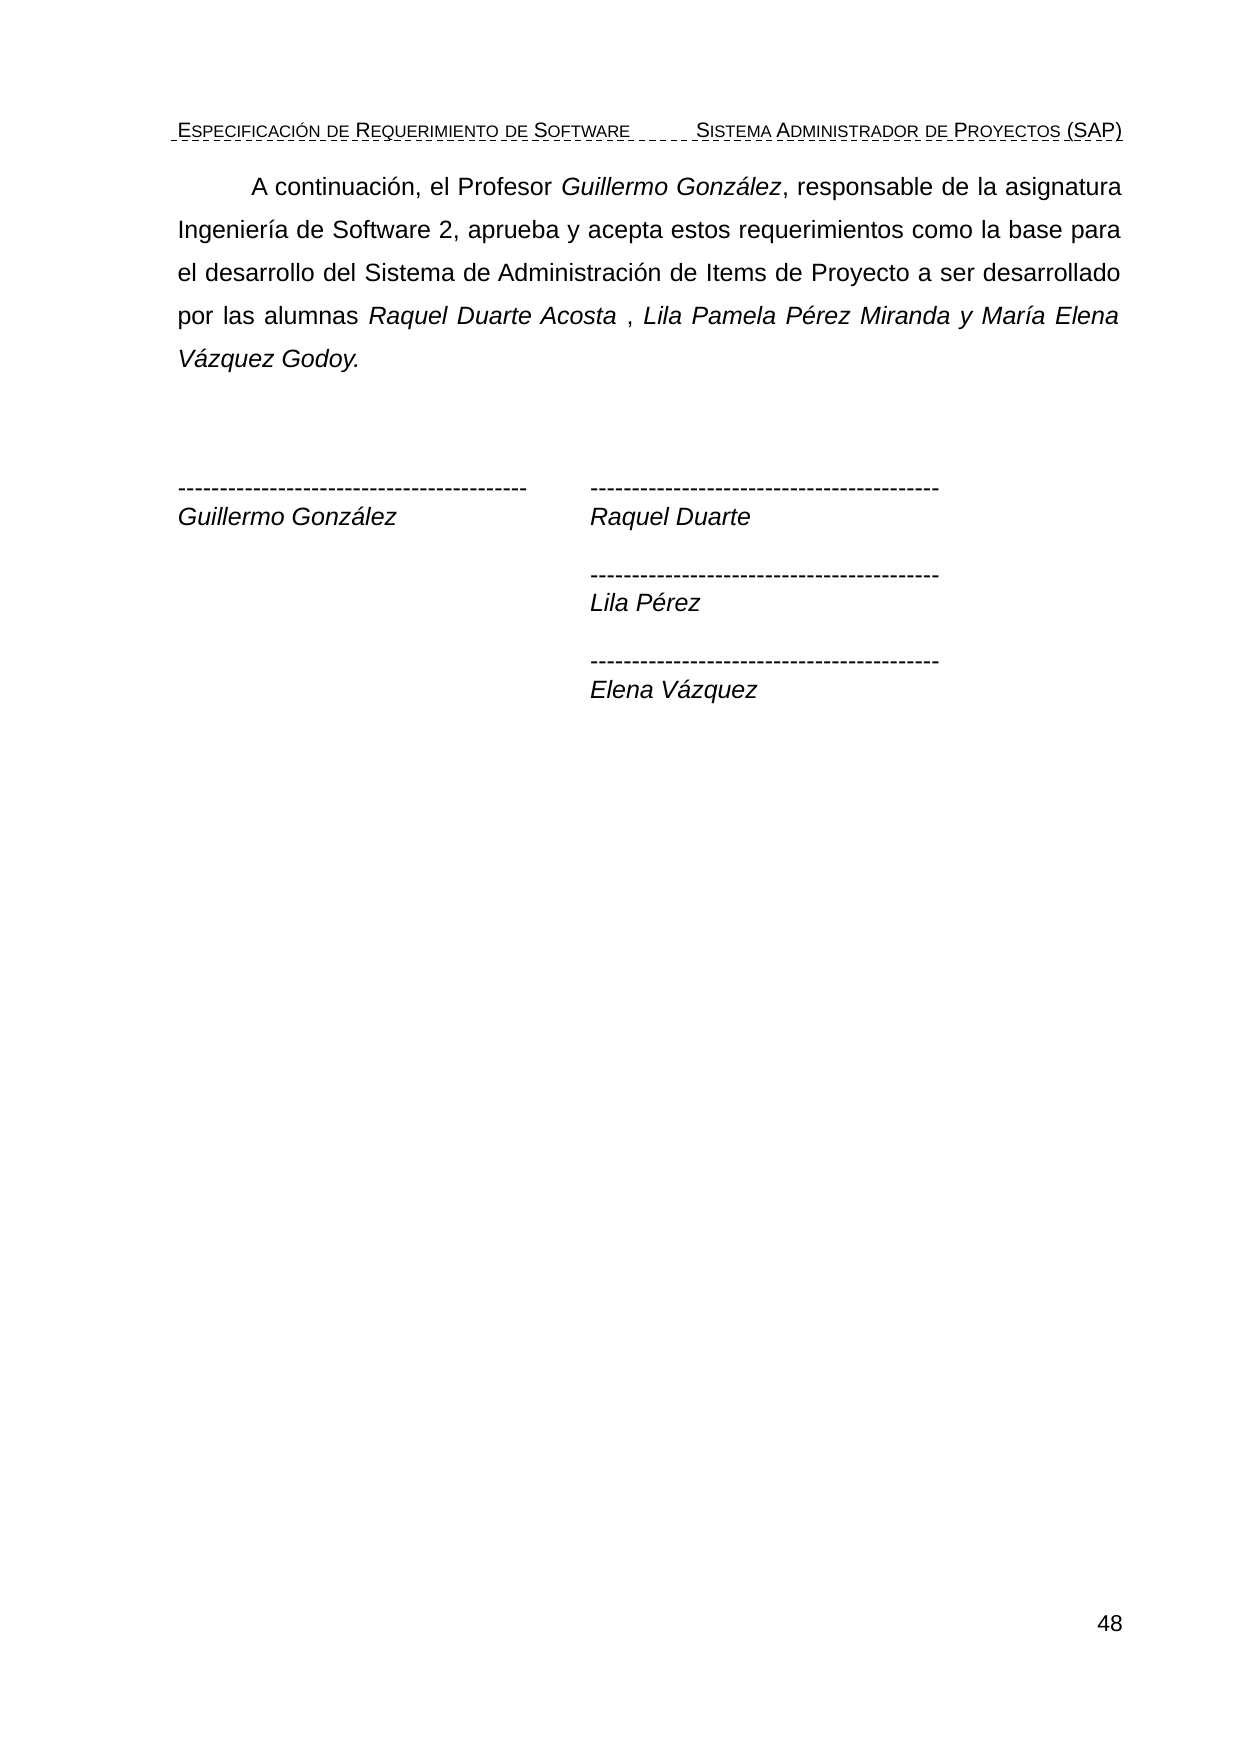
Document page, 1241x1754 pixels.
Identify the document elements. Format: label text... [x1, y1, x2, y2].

table_cell Guillermo González [178, 502, 590, 531]
table_cell [590, 617, 1003, 646]
table_cell [178, 617, 590, 646]
table_cell Elena Vázquez [590, 675, 1003, 703]
table_cell ------------------------------------------ [590, 560, 1003, 588]
text A continuación, el Profesor Guillermo González, responsable de la asignatura Ingeniería de Software 2, aprueba y acepta estos requerimientos como la base para el desarrollo del Sistema de Administración de Items de Proyecto a ser desarrollado por las alumnas Raquel Duarte Acosta , Lila Pamela Pérez Miranda y María Elena Vázquez Godoy. [177, 172, 1122, 373]
table_cell [178, 675, 590, 703]
table_cell [178, 646, 590, 675]
table_cell [178, 560, 590, 588]
table_cell [178, 531, 590, 560]
table_cell ------------------------------------------ [590, 646, 1003, 675]
table_cell [590, 531, 1003, 560]
table_header ------------------------------------------ [178, 474, 590, 502]
table_cell Raquel Duarte [590, 502, 1003, 531]
table_header ------------------------------------------ [590, 474, 1003, 502]
table_cell Lila Pérez [590, 589, 1003, 617]
table_cell [178, 589, 590, 617]
